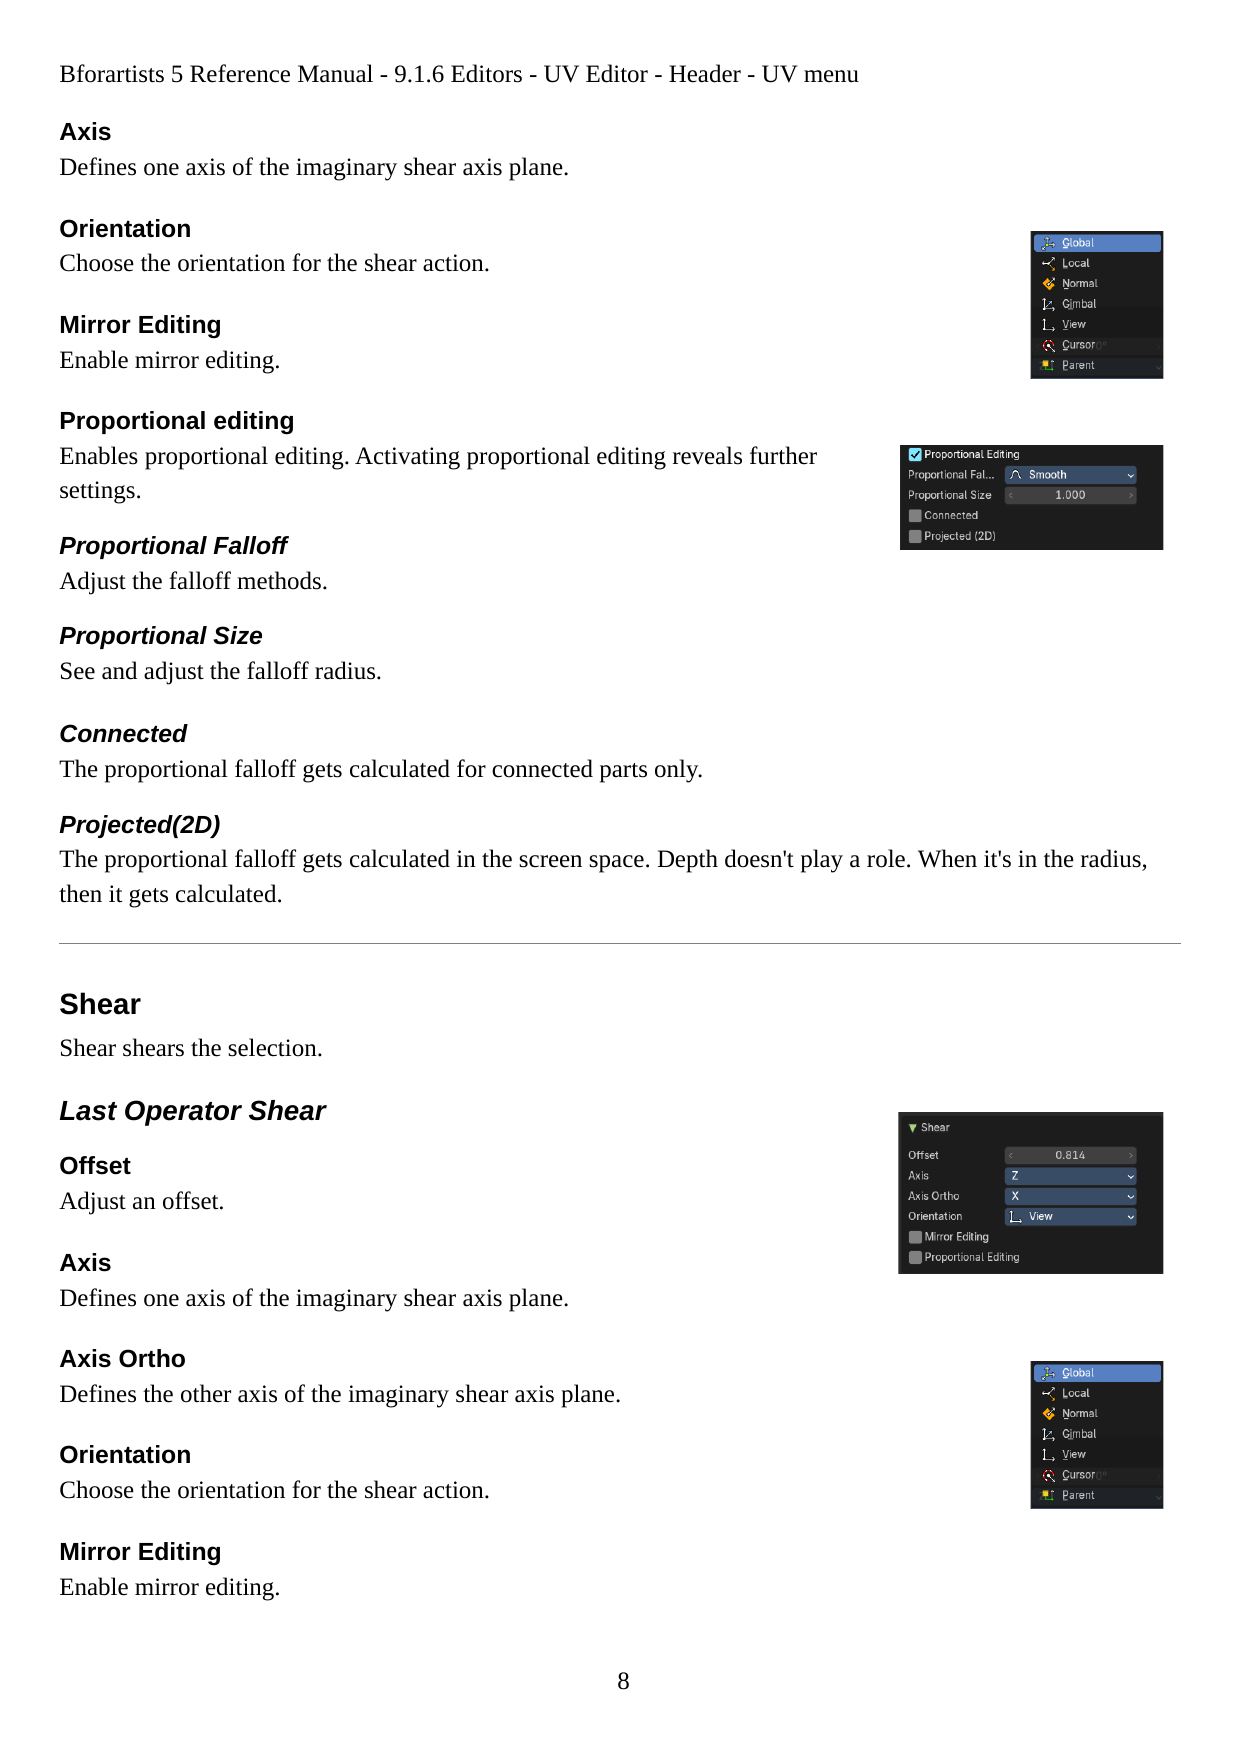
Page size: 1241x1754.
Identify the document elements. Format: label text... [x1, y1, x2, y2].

subtitle Offset [59, 1151, 898, 1180]
subtitle Orientation [59, 214, 1181, 242]
subtitle Orientation [59, 1441, 1030, 1469]
text Choose the orientation for the shear action. [59, 1475, 1030, 1504]
text Enable mirror editing. [59, 1572, 1181, 1600]
text Enable mirror editing. [59, 345, 1030, 373]
picture [1030, 1361, 1164, 1509]
subtitle [1164, 310, 1181, 338]
subtitle Axis [59, 117, 1181, 146]
subtitle Axis Ortho [59, 1344, 1181, 1373]
text Defines the other axis of the imaginary shear axis plane. [59, 1379, 1030, 1408]
subtitle Axis [59, 1248, 1181, 1276]
text Choose the orientation for the shear action. [59, 248, 1030, 277]
text Shear shears the selection. [59, 1033, 1181, 1062]
text [1164, 1186, 1181, 1215]
subtitle [1164, 1151, 1181, 1180]
subtitle Mirror Editing [59, 1537, 1181, 1565]
subtitle Mirror Editing [59, 310, 1030, 338]
text The proportional falloff gets calculated for connected parts only. [59, 754, 1181, 783]
subtitle Connected [59, 719, 1181, 748]
subtitle Proportional Size [59, 621, 1181, 649]
text Enables proportional editing. Activating proportional editing reveals further settings. [59, 441, 1181, 504]
subtitle Last Operator Shear [59, 1094, 1181, 1126]
text Adjust the falloff methods. [59, 566, 1181, 594]
subtitle Shear [59, 987, 1181, 1021]
text Defines one axis of the imaginary shear axis plane. [59, 1283, 1181, 1311]
picture [898, 1112, 1164, 1274]
text Adjust an offset. [59, 1186, 898, 1215]
subtitle Proportional editing [59, 406, 1181, 435]
picture [1030, 231, 1164, 379]
text The proportional falloff gets calculated in the screen space. Depth doesn't play a role. When it's in the radius, then it gets calculated. [59, 844, 1181, 908]
picture [900, 445, 1164, 550]
subtitle Proportional Falloff [59, 531, 1181, 559]
text See and adjust the falloff radius. [59, 656, 1181, 684]
text [1164, 345, 1181, 373]
subtitle Projected(2D) [59, 810, 1181, 838]
subtitle [1164, 1441, 1181, 1469]
text Defines one axis of the imaginary shear axis plane. [59, 152, 1181, 181]
